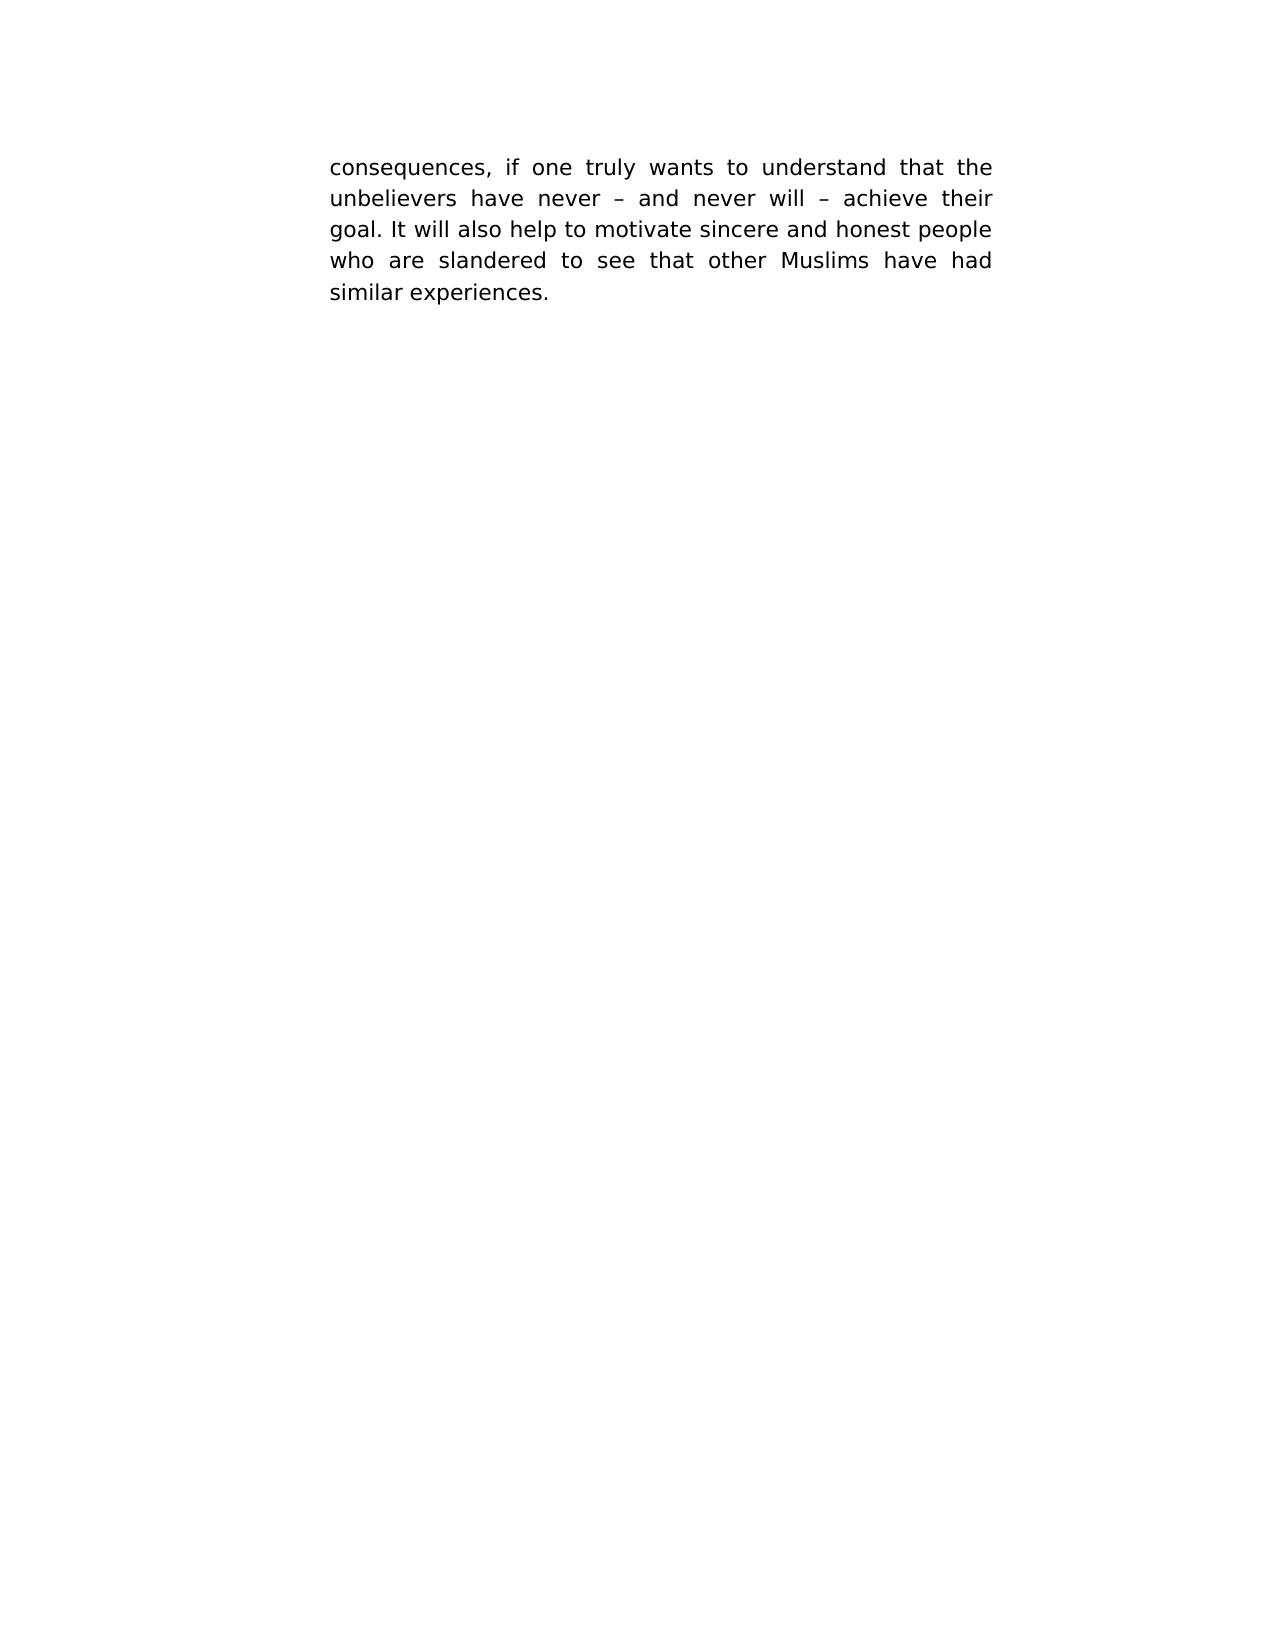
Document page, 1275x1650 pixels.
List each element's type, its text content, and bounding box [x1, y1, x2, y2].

text consequences, if one truly wants to understand that the unbelievers have never – and never will – achieve their goal. It will also help to motivate sincere and honest people who are slandered to see that other Muslims have had similar experiences. [329, 150, 993, 306]
